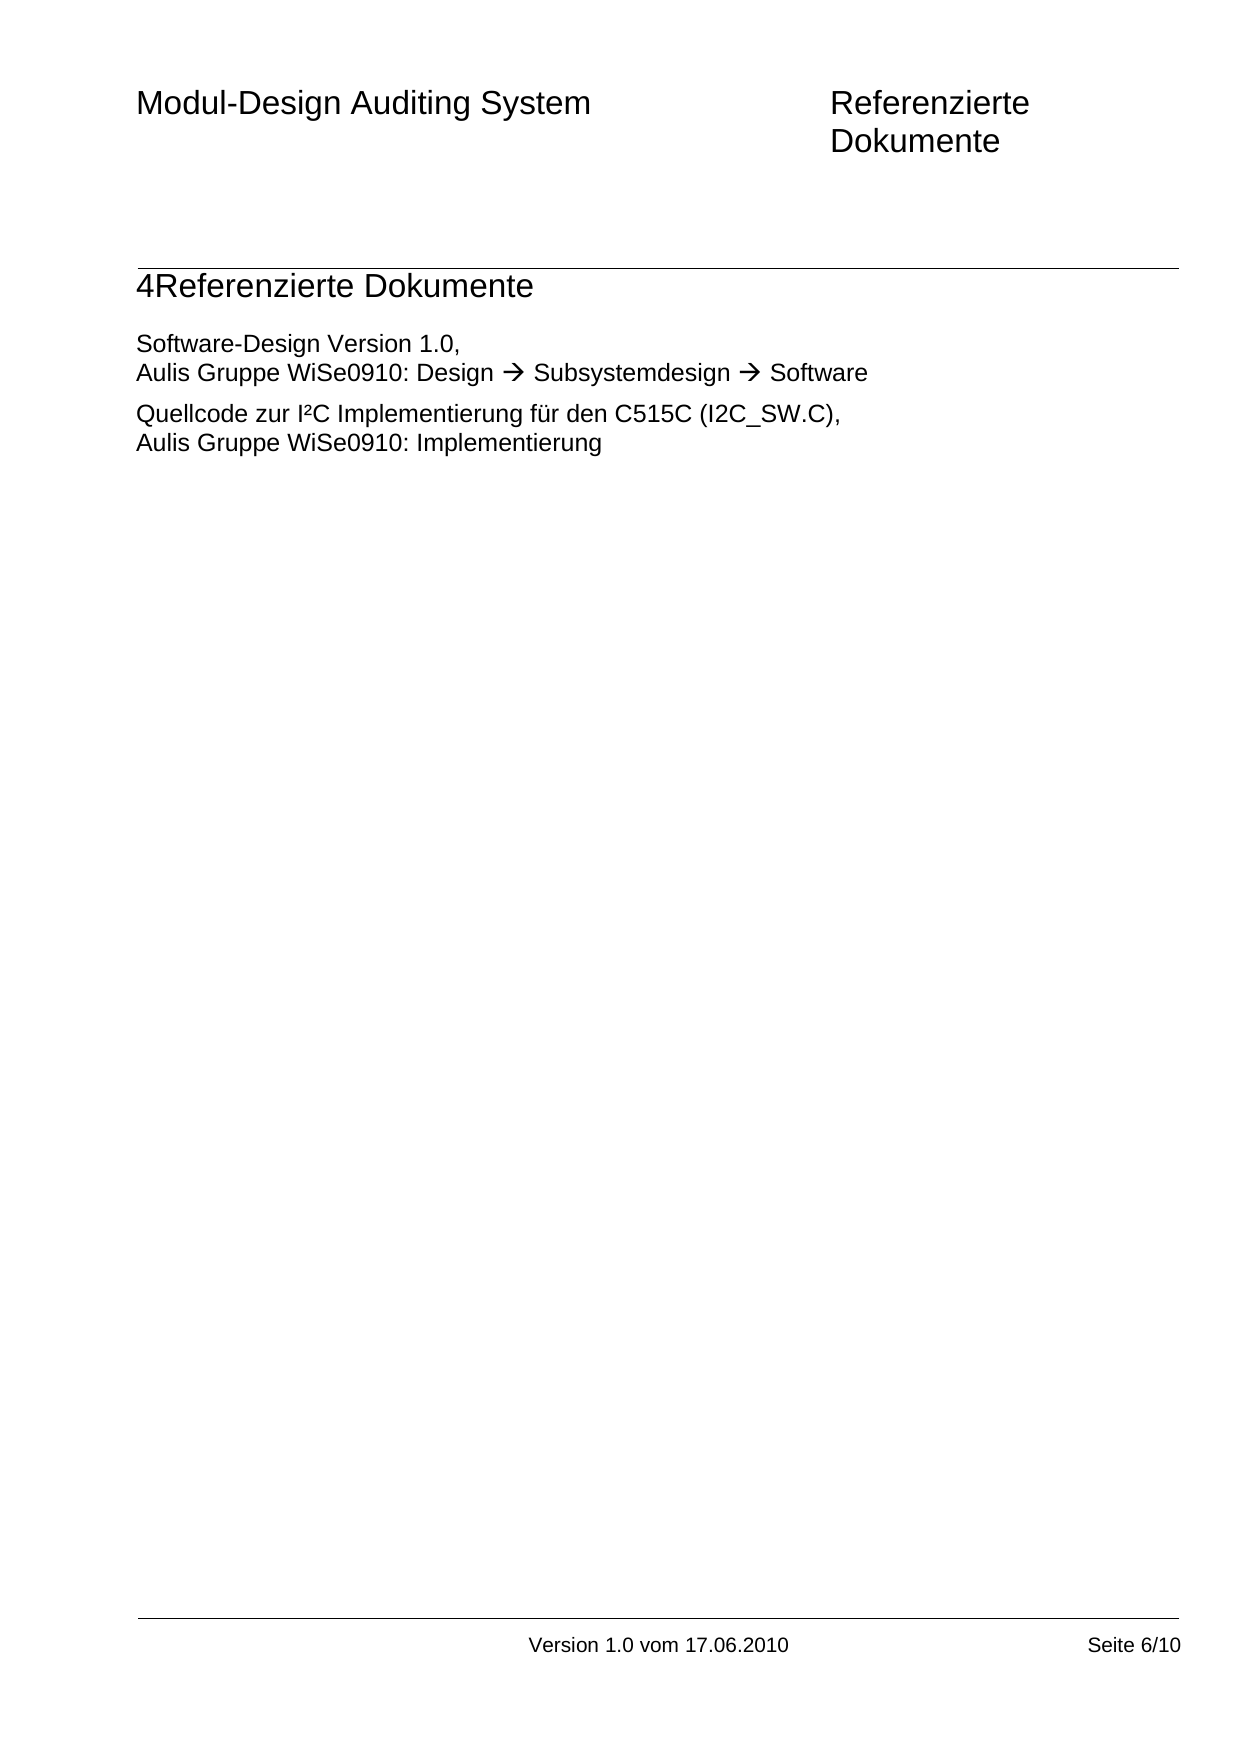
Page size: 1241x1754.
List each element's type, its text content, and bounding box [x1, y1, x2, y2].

text Quellcode zur I²C Implementierung für den C515C (I2C_SW.C), Aulis Gruppe WiSe0910: Implementierung [136, 399, 1181, 457]
text Software-Design Version 1.0, Aulis Gruppe WiSe0910: Design  Subsystemdesign  Software [136, 329, 1181, 387]
subtitle Referenzierte Dokumente [136, 289, 1181, 304]
